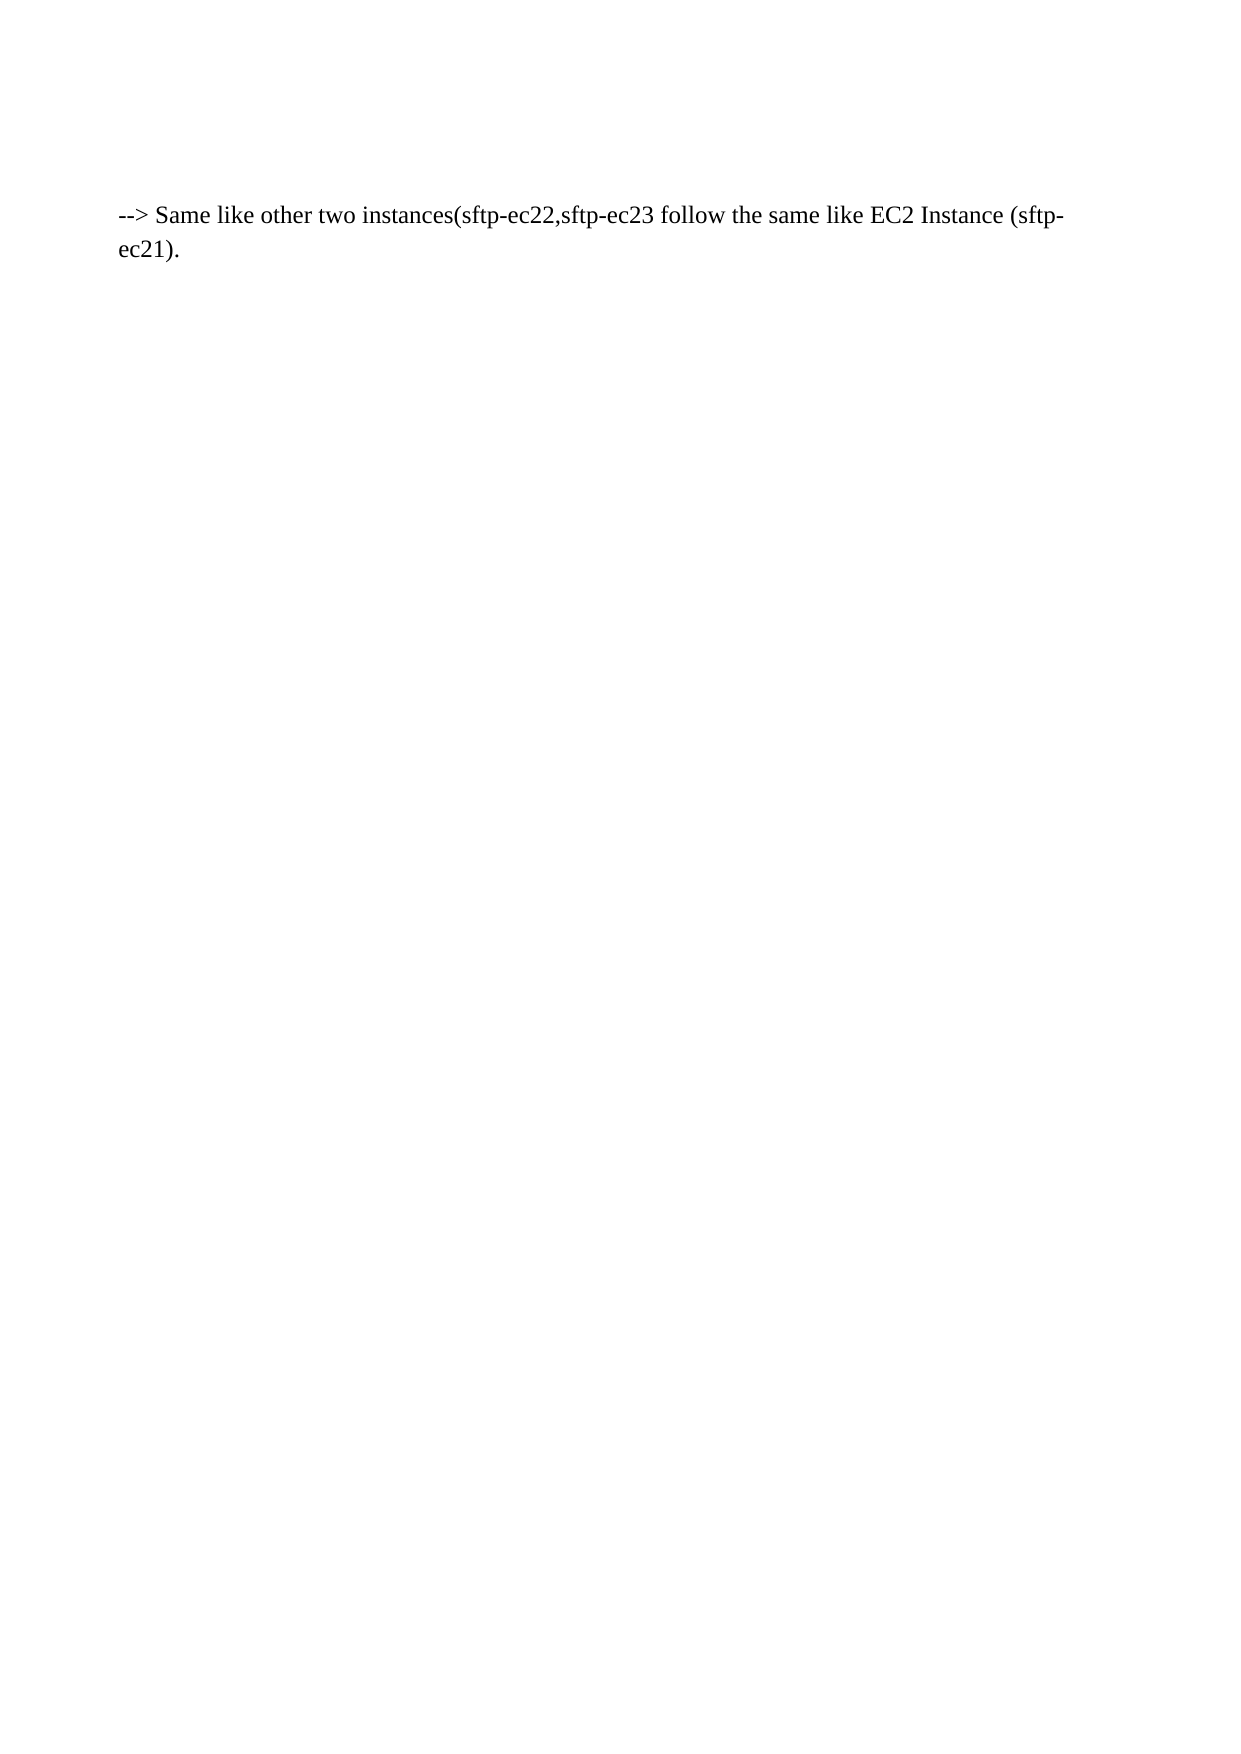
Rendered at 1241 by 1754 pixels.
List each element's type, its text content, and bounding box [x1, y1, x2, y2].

text --> Same like other two instances(sftp-ec22,sftp-ec23 follow the same like EC2 Instance (sftp-ec21). [118, 200, 1122, 263]
